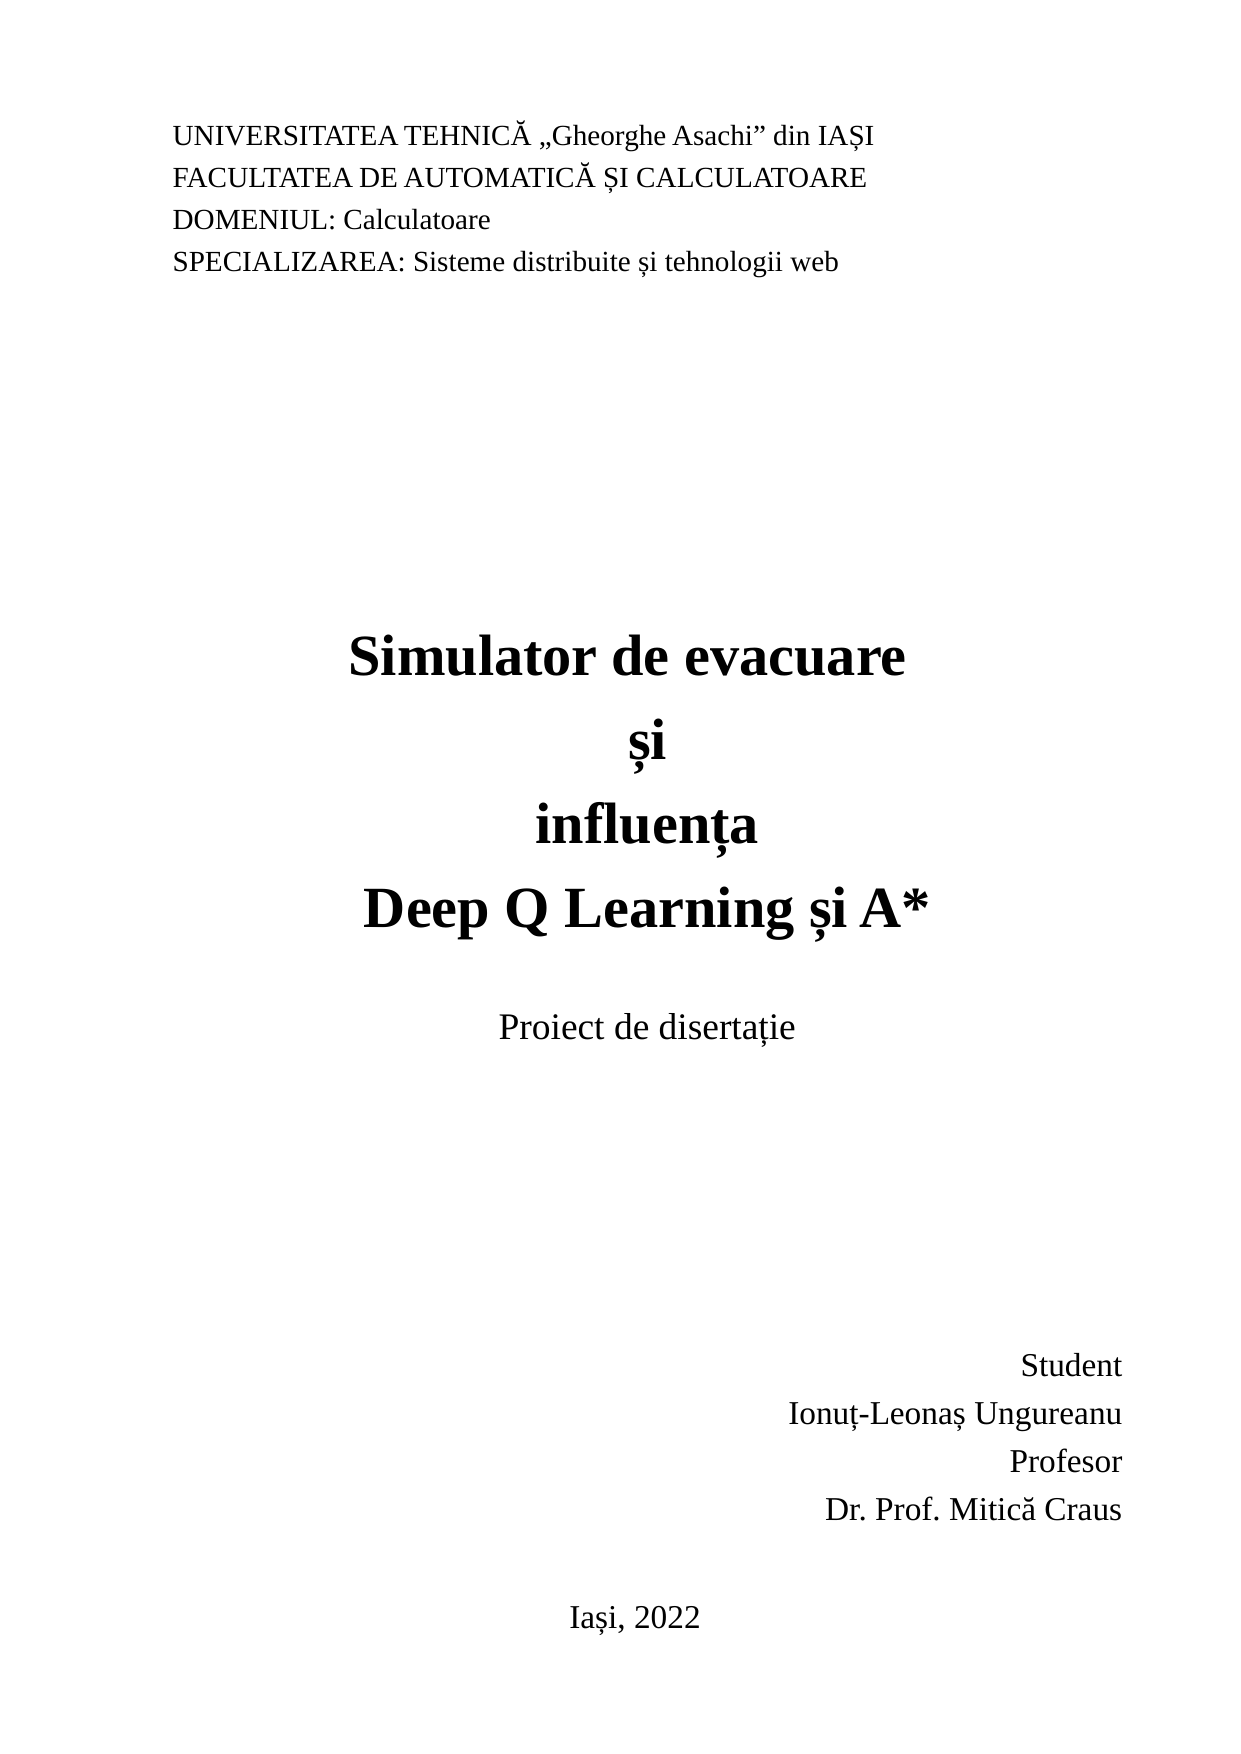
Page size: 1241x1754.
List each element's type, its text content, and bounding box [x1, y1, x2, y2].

text Student [148, 1346, 1122, 1384]
text Dr. Prof. Mitică Craus [172, 1489, 1122, 1528]
text UNIVERSITATEA TEHNICĂ „Gheorghe Asachi” din IAȘI [172, 118, 1122, 152]
text DOMENIUL: Calculatoare [172, 202, 1122, 235]
text și [172, 705, 1122, 772]
text FACULTATEA DE AUTOMATICĂ ȘI CALCULATOARE [172, 160, 1122, 193]
text Ionuț-Leonaș Ungureanu [172, 1394, 1122, 1432]
text Simulator de evacuare [148, 621, 1122, 688]
text SPECIALIZAREA: Sisteme distribuite și tehnologii web [172, 244, 1122, 277]
text Proiect de disertație [172, 1004, 1122, 1047]
text Deep Q Learning și A* [172, 873, 1122, 940]
text Profesor [172, 1442, 1122, 1480]
text influența [172, 789, 1122, 856]
